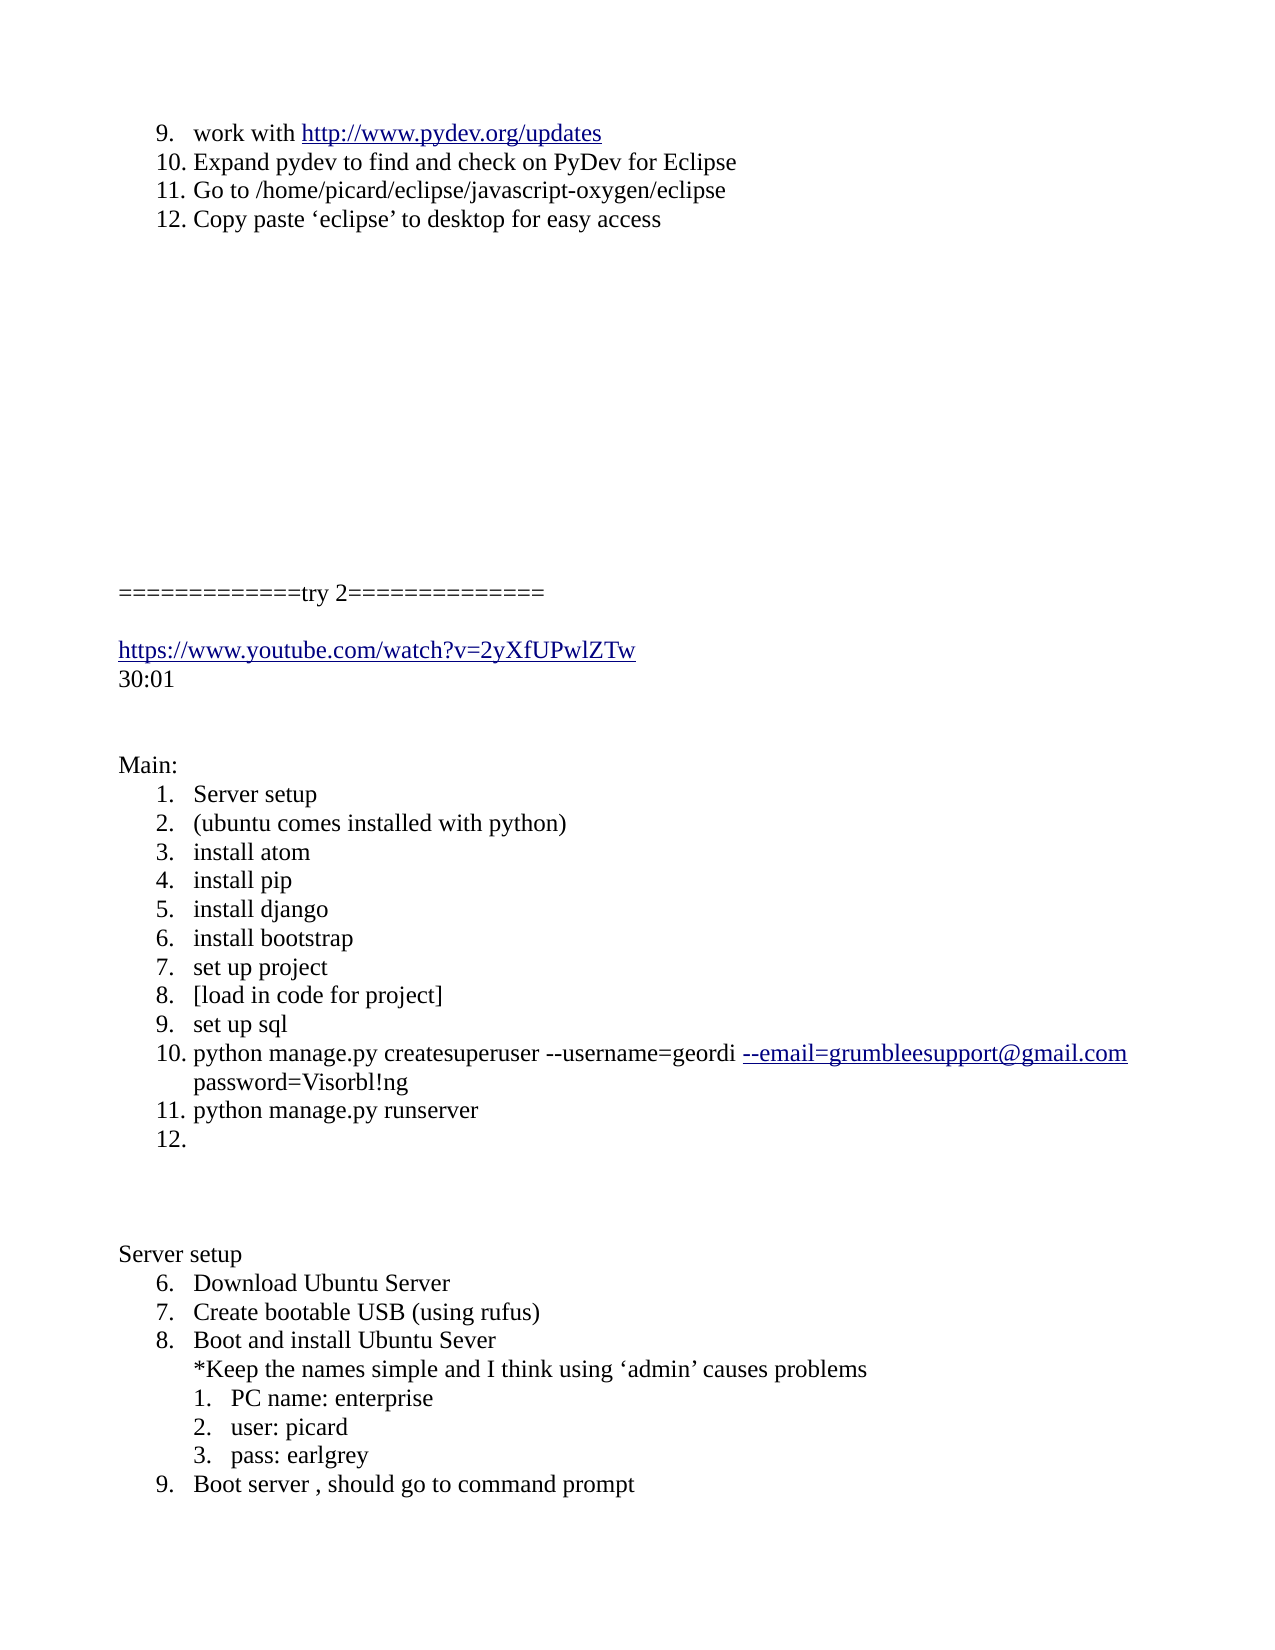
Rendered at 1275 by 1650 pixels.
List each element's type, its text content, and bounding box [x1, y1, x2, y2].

list Boot server , should go to command prompt [156, 1469, 1157, 1498]
list Copy paste ‘eclipse’ to desktop for easy access [156, 204, 1157, 233]
list PC name: enterprise [193, 1383, 1157, 1412]
text Server setup [118, 1239, 1157, 1268]
list set up sql [156, 1009, 1157, 1038]
list python manage.py runserver [156, 1096, 1157, 1124]
list Download Ubuntu Server [156, 1268, 1157, 1297]
list user: picard [193, 1412, 1157, 1441]
list install bootstrap [156, 923, 1157, 952]
text 30:01 [118, 664, 1157, 693]
list set up project [156, 952, 1157, 981]
list Expand pydev to find and check on PyDev for Eclipse [156, 147, 1157, 176]
list install django [156, 894, 1157, 923]
list [load in code for project] [156, 981, 1157, 1009]
list install pip [156, 866, 1157, 894]
list Create bootable USB (using rufus) [156, 1297, 1157, 1326]
text https://www.youtube.com/watch?v=2yXfUPwlZTw [118, 636, 1157, 664]
list Boot and install Ubuntu Sever *Keep the names simple and I think using ‘admin’ causes problems [156, 1326, 1157, 1383]
list install atom [156, 837, 1157, 866]
list work with http://www.pydev.org/updates [156, 118, 1157, 147]
list pass: earlgrey [193, 1441, 1157, 1469]
list (ubuntu comes installed with python) [156, 808, 1157, 837]
text =============try 2============== [118, 578, 1157, 607]
list Go to /home/picard/eclipse/javascript-oxygen/eclipse [156, 176, 1157, 204]
text Main: [118, 751, 1157, 779]
list Server setup [156, 779, 1157, 808]
list python manage.py createsuperuser --username=geordi --email=grumbleesupport@gmail.com password=Visorbl!ng [156, 1038, 1157, 1096]
